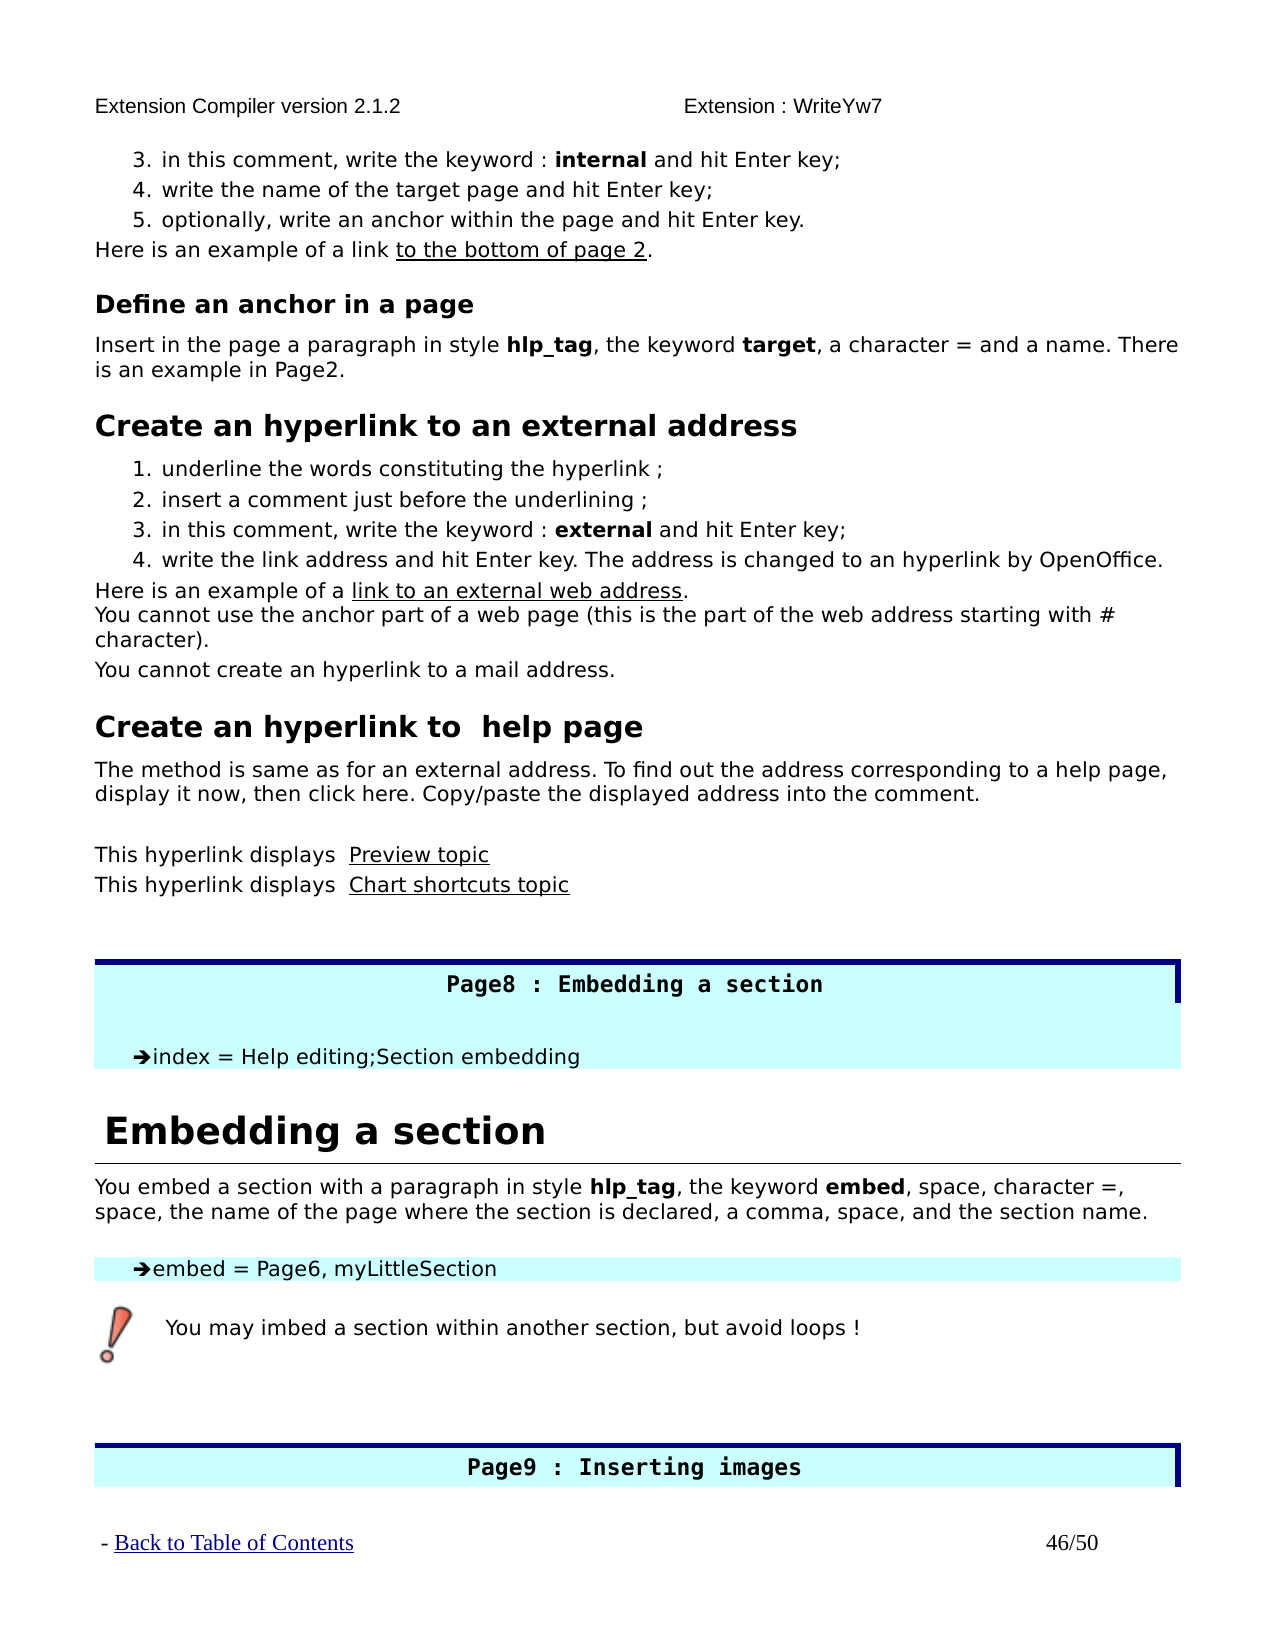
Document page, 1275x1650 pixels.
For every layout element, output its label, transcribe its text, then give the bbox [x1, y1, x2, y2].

text You embed a section with a paragraph in style hlp_tag, the keyword embed, space, character =, space, the name of the page where the section is declared, a comma, space, and the section name. [94, 1175, 1181, 1224]
text Create an hyperlink to an external address [94, 410, 1181, 444]
list embed = Page6, myLittleSection [94, 1257, 1181, 1281]
text This hyperlink displays Chart shortcuts topic [94, 873, 1181, 897]
text You cannot create an hyperlink to a mail address. [94, 658, 1181, 682]
list write the link address and hit Enter key. The address is changed to an hyperlink by OpenOffice. [132, 548, 1181, 573]
list in this comment, write the keyword : external and hit Enter key; [132, 518, 1181, 542]
list insert a comment just before the underlining ; [132, 488, 1181, 512]
picture [95, 1299, 138, 1371]
text Here is an example of a link to the bottom of page 2. [94, 238, 1181, 263]
text Page8 : Embedding a section [94, 960, 1175, 1003]
list write the name of the target page and hit Enter key; [132, 178, 1181, 202]
list in this comment, write the keyword : internal and hit Enter key; [132, 147, 1181, 172]
text Here is an example of a link to an external web address. You cannot use the anchor part of a web page (this is the part of the web address starting with # character). [94, 578, 1181, 652]
text Define an anchor in a page [94, 291, 1181, 319]
text This hyperlink displays Preview topic [94, 843, 1181, 867]
list You may imbed a section within another section, but avoid loops ! [94, 1299, 1181, 1372]
text Page9 : Inserting images [94, 1444, 1175, 1487]
text Insert in the page a paragraph in style hlp_tag, the keyword target, a character = and a name. There is an example in Page2. [94, 333, 1181, 382]
list optionally, write an anchor within the page and hit Enter key. [132, 208, 1181, 233]
list underline the words constituting the hyperlink ; [132, 457, 1181, 482]
text Embedding a section [94, 1100, 1181, 1163]
text Create an hyperlink to help page [94, 710, 1181, 744]
text The method is same as for an external address. To find out the address corresponding to a help page, display it now, then click here. Copy/paste the displayed address into the comment. [94, 757, 1181, 806]
list index = Help editing;Section embedding [94, 1045, 1181, 1069]
